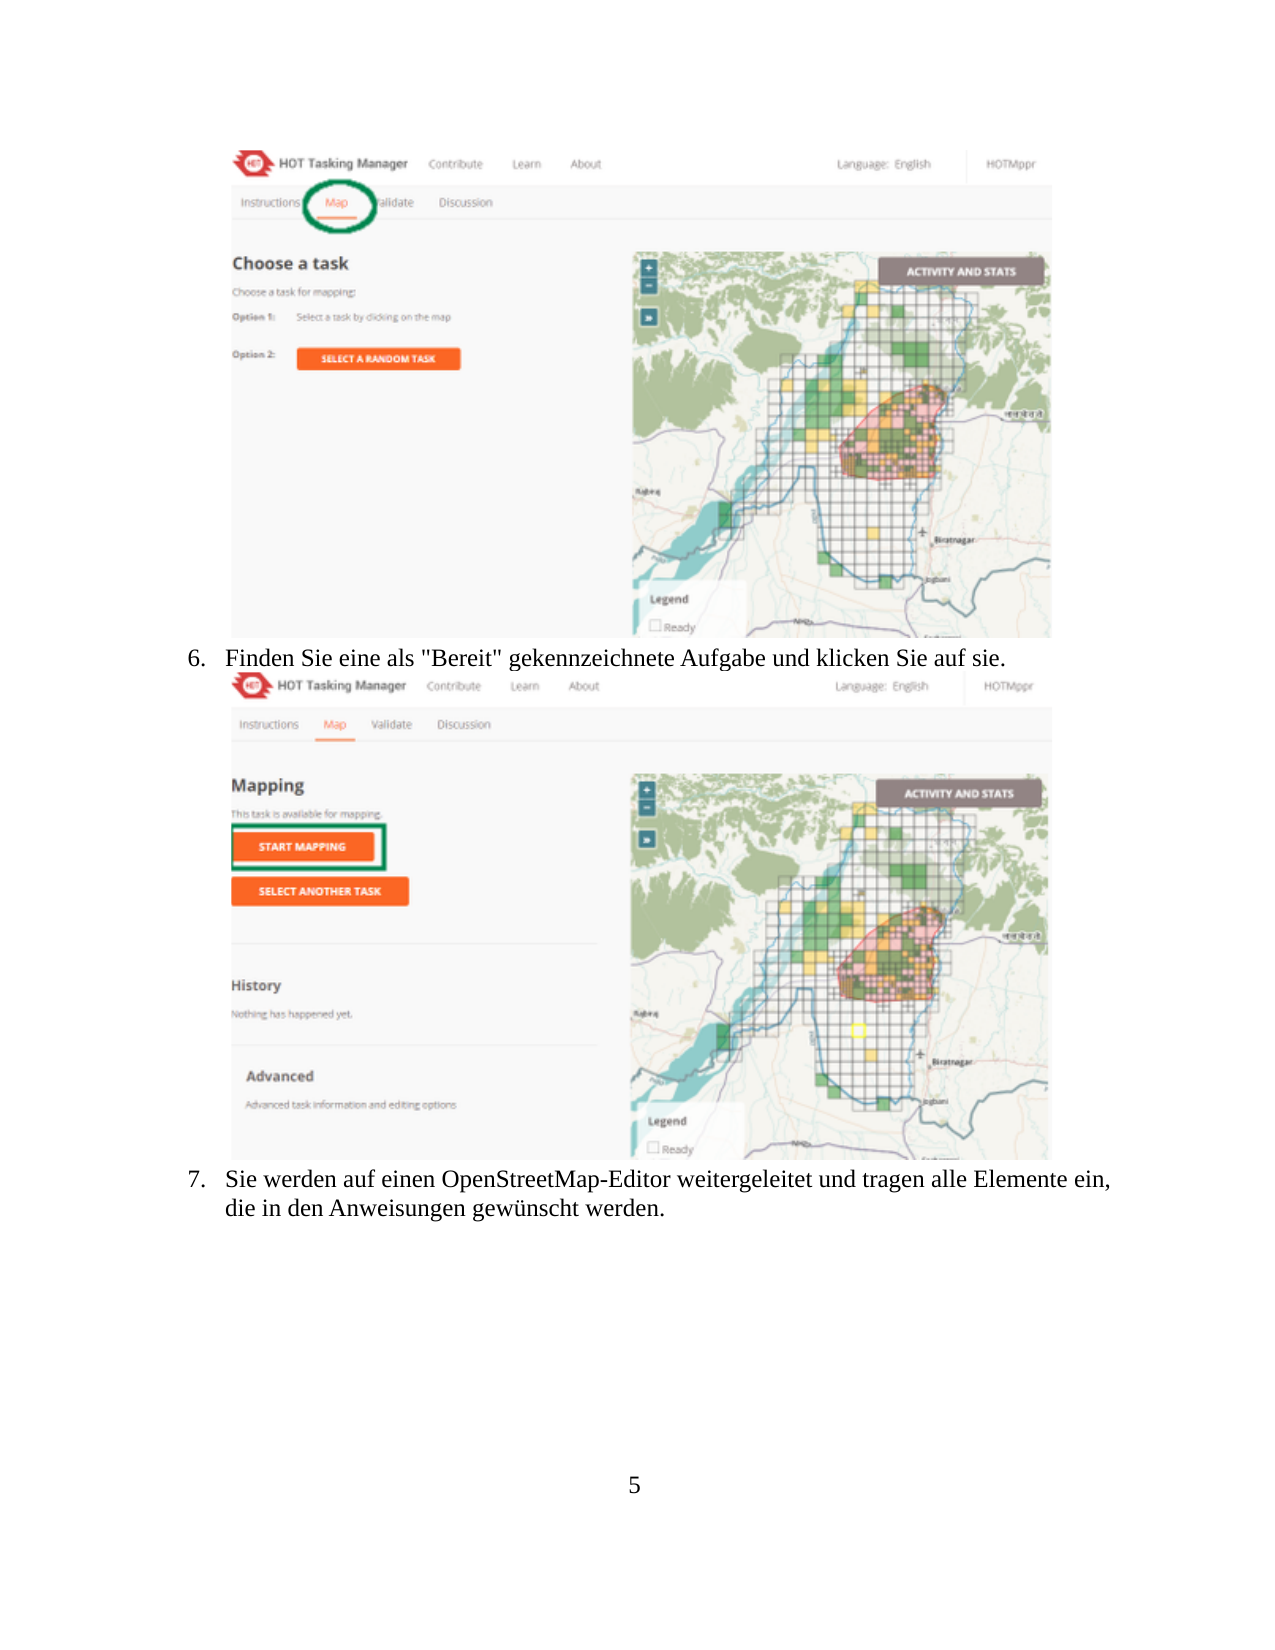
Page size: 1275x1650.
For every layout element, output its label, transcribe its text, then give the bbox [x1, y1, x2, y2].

list Sie werden auf einen OpenStreetMap-Editor weitergeleitet und tragen alle Elemente ein, die in den Anweisungen gewünscht werden. [187, 1164, 1125, 1222]
list Finden Sie eine als "Bereit" gekennzeichnete Aufgabe und klicken Sie auf sie. [187, 643, 1125, 1164]
list [187, 150, 1125, 643]
picture [231, 150, 1053, 638]
picture [231, 671, 1053, 1160]
